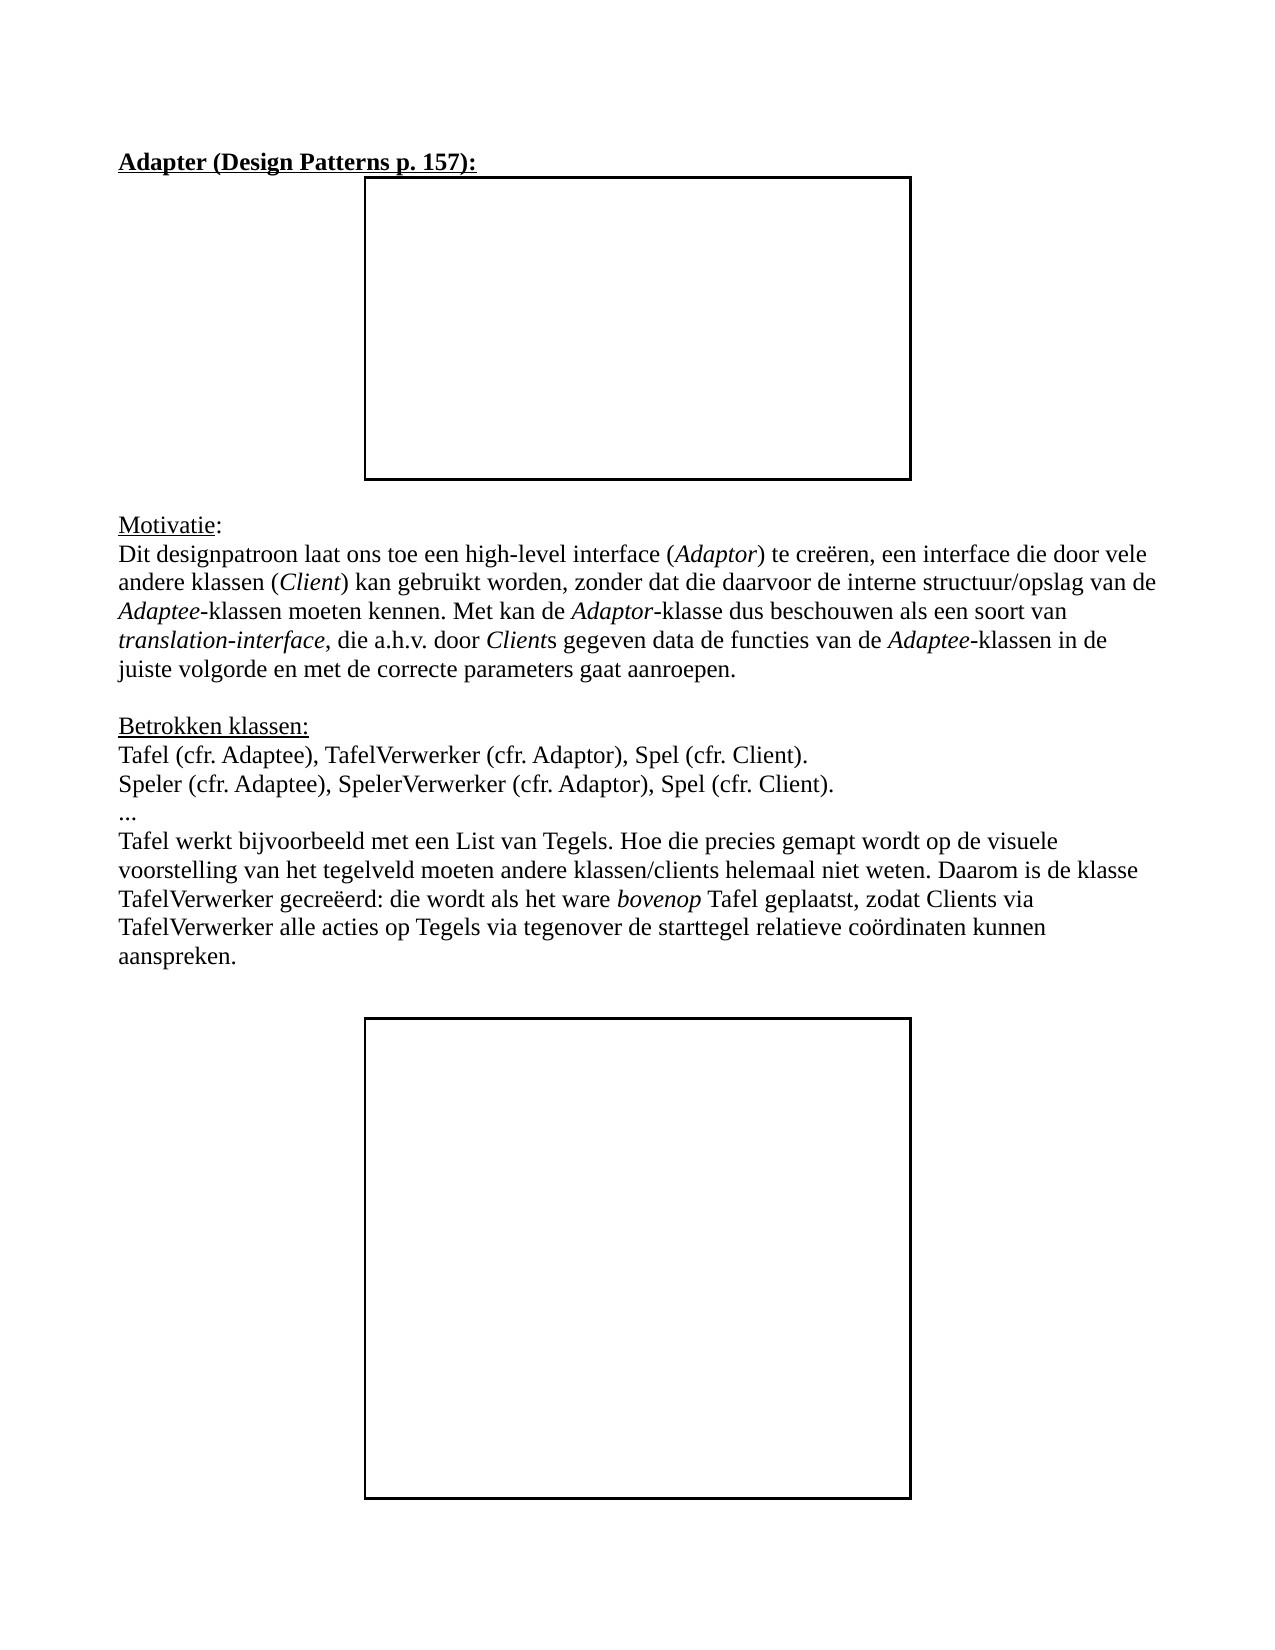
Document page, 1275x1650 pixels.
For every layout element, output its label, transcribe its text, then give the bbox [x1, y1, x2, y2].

text Motivatie: [118, 510, 1157, 539]
text Adapter (Design Patterns p. 157): [118, 147, 1157, 176]
text Tafel (cfr. Adaptee), TafelVerwerker (cfr. Adaptor), Spel (cfr. Client). [118, 740, 1157, 769]
text Betrokken klassen: [118, 711, 1157, 740]
text Dit designpatroon laat ons toe een high-level interface (Adaptor) te creëren, een interface die door vele andere klassen (Client) kan gebruikt worden, zonder dat die daarvoor de interne structuur/opslag van de Adaptee-klassen moeten kennen. Met kan de Adaptor-klasse dus beschouwen als een soort van translation-interface, die a.h.v. door Clients gegeven data de functies van de Adaptee-klassen in de juiste volgorde en met de correcte parameters gaat aanroepen. [118, 539, 1157, 682]
text ... [118, 797, 1157, 826]
text Tafel werkt bijvoorbeeld met een List van Tegels. Hoe die precies gemapt wordt op de visuele voorstelling van het tegelveld moeten andere klassen/clients helemaal niet weten. Daarom is de klasse TafelVerwerker gecreëerd: die wordt als het ware bovenop Tafel geplaatst, zodat Clients via TafelVerwerker alle acties op Tegels via tegenover de starttegel relatieve coördinaten kunnen aanspreken. [118, 826, 1157, 970]
text Speler (cfr. Adaptee), SpelerVerwerker (cfr. Adaptor), Spel (cfr. Client). [118, 769, 1157, 797]
